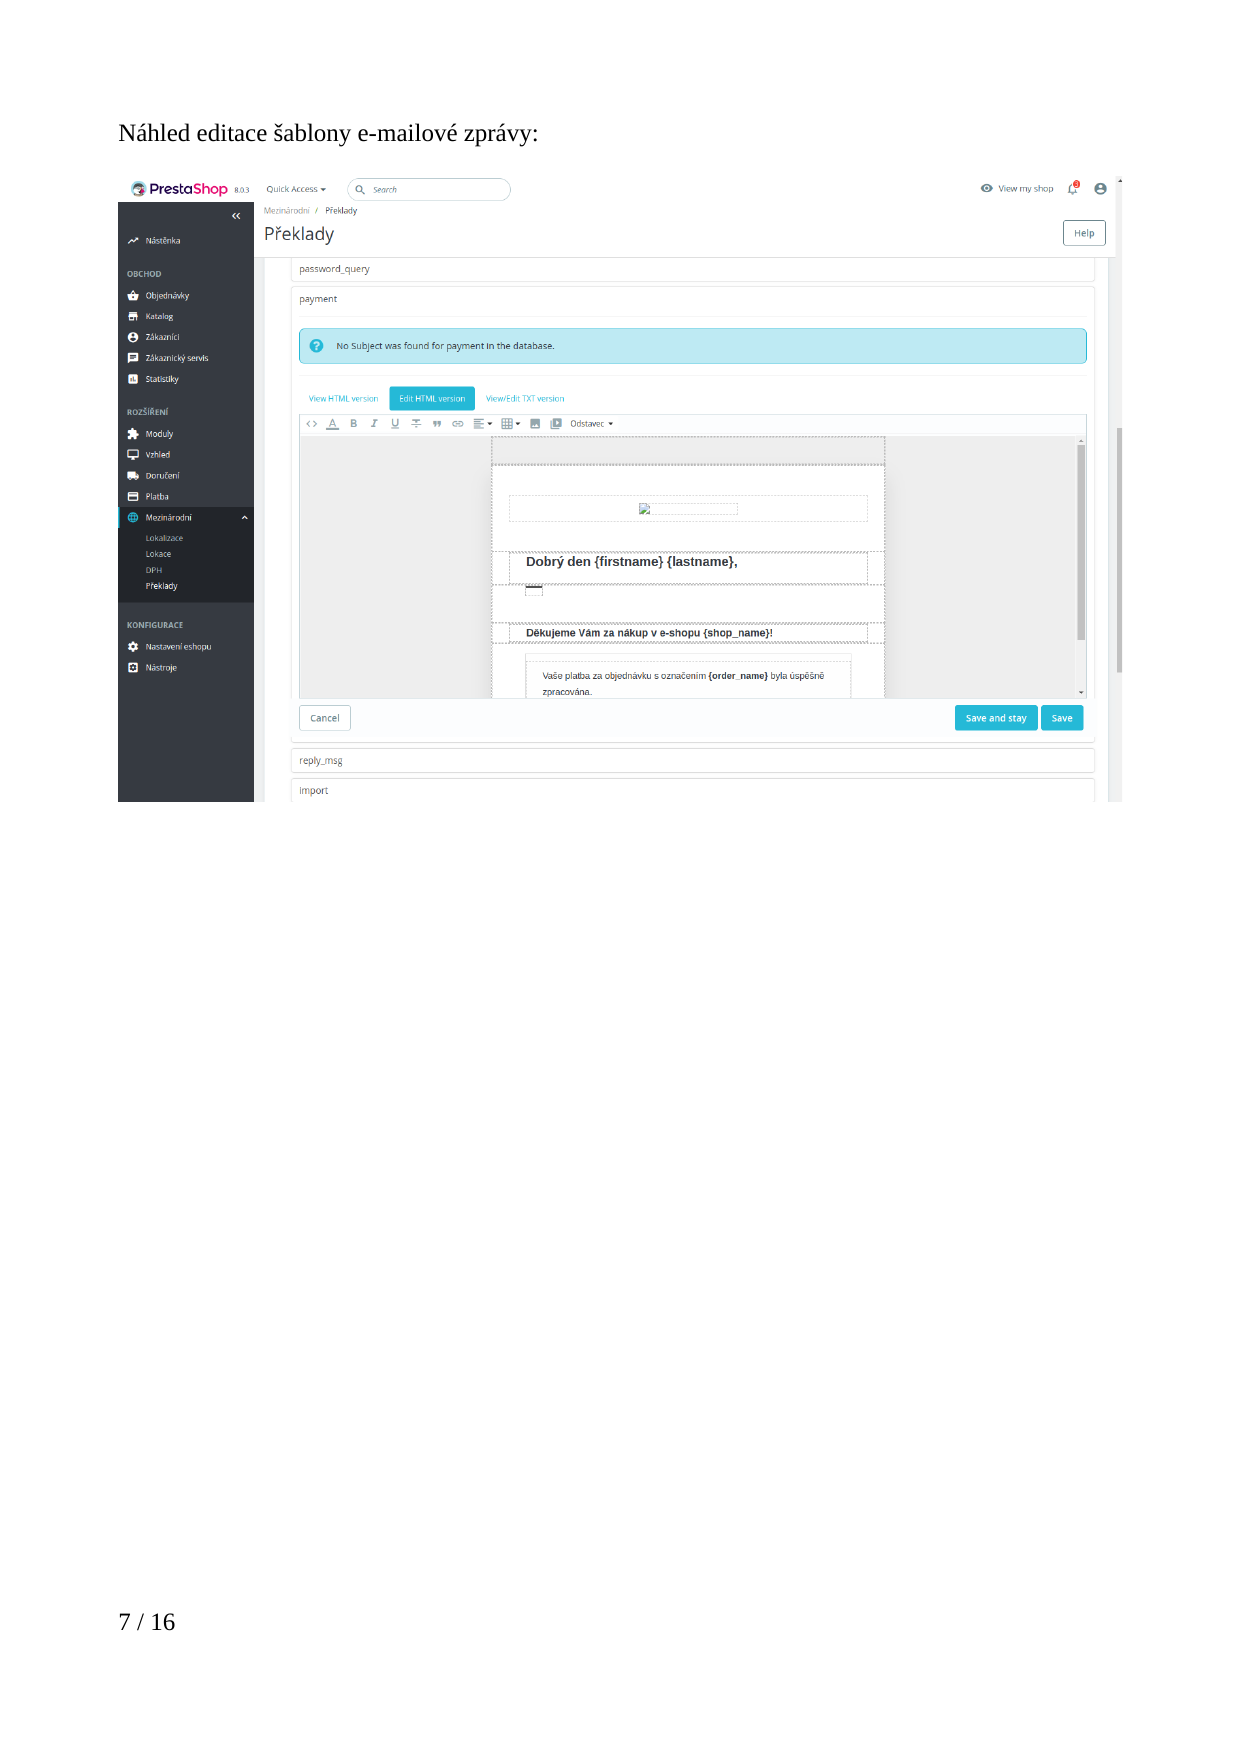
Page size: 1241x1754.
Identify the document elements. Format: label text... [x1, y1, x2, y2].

picture [118, 176, 1123, 802]
text Náhled editace šablony e-mailové zprávy: [118, 118, 1063, 147]
